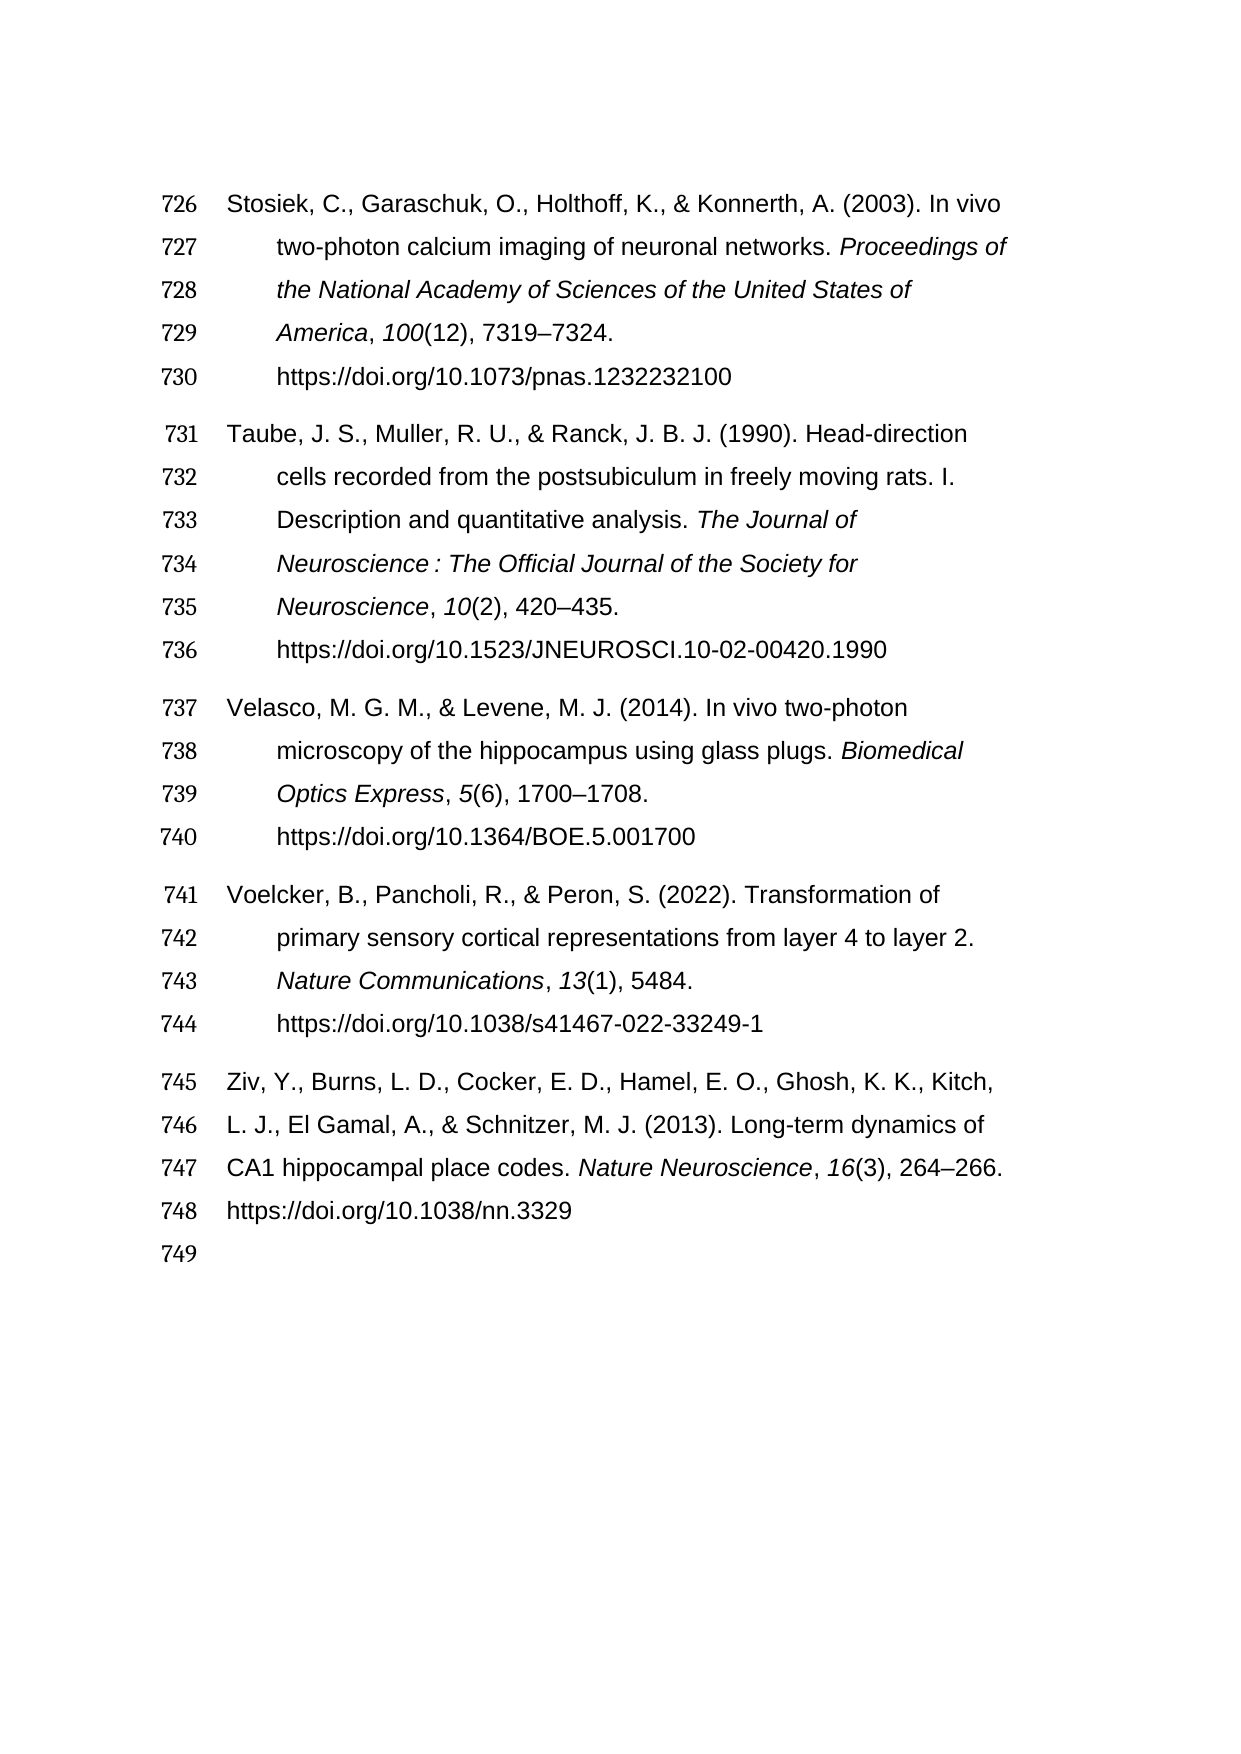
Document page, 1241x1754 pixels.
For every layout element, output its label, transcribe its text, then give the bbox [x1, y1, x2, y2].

text Taube, J. S., Muller, R. U., & Ranck, J. B. J. (1990). Head-direction cells recorded from the postsubiculum in freely moving rats. I. Description and quantitative analysis. The Journal of Neuroscience : The Official Journal of the Society for Neuroscience, 10(2), 420–435. https://doi.org/10.1523/JNEUROSCI.10-02-00420.1990 [226, 419, 1014, 663]
text Ziv, Y., Burns, L. D., Cocker, E. D., Hamel, E. O., Ghosh, K. K., Kitch, L. J., El Gamal, A., & Schnitzer, M. J. (2013). Long-term dynamics of CA1 hippocampal place codes. Nature Neuroscience, 16(3), 264–266. https://doi.org/10.1038/nn.3329 [226, 1067, 1014, 1225]
text Stosiek, C., Garaschuk, O., Holthoff, K., & Konnerth, A. (2003). In vivo two-photon calcium imaging of neuronal networks. Proceedings of the National Academy of Sciences of the United States of America, 100(12), 7319–7324. https://doi.org/10.1073/pnas.1232232100 [226, 189, 1014, 390]
text Velasco, M. G. M., & Levene, M. J. (2014). In vivo two-photon microscopy of the hippocampus using glass plugs. Biomedical Optics Express, 5(6), 1700–1708. https://doi.org/10.1364/BOE.5.001700 [226, 692, 1014, 851]
text Voelcker, B., Pancholi, R., & Peron, S. (2022). Transformation of primary sensory cortical representations from layer 4 to layer 2. Nature Communications, 13(1), 5484. https://doi.org/10.1038/s41467-022-33249-1 [226, 879, 1014, 1038]
